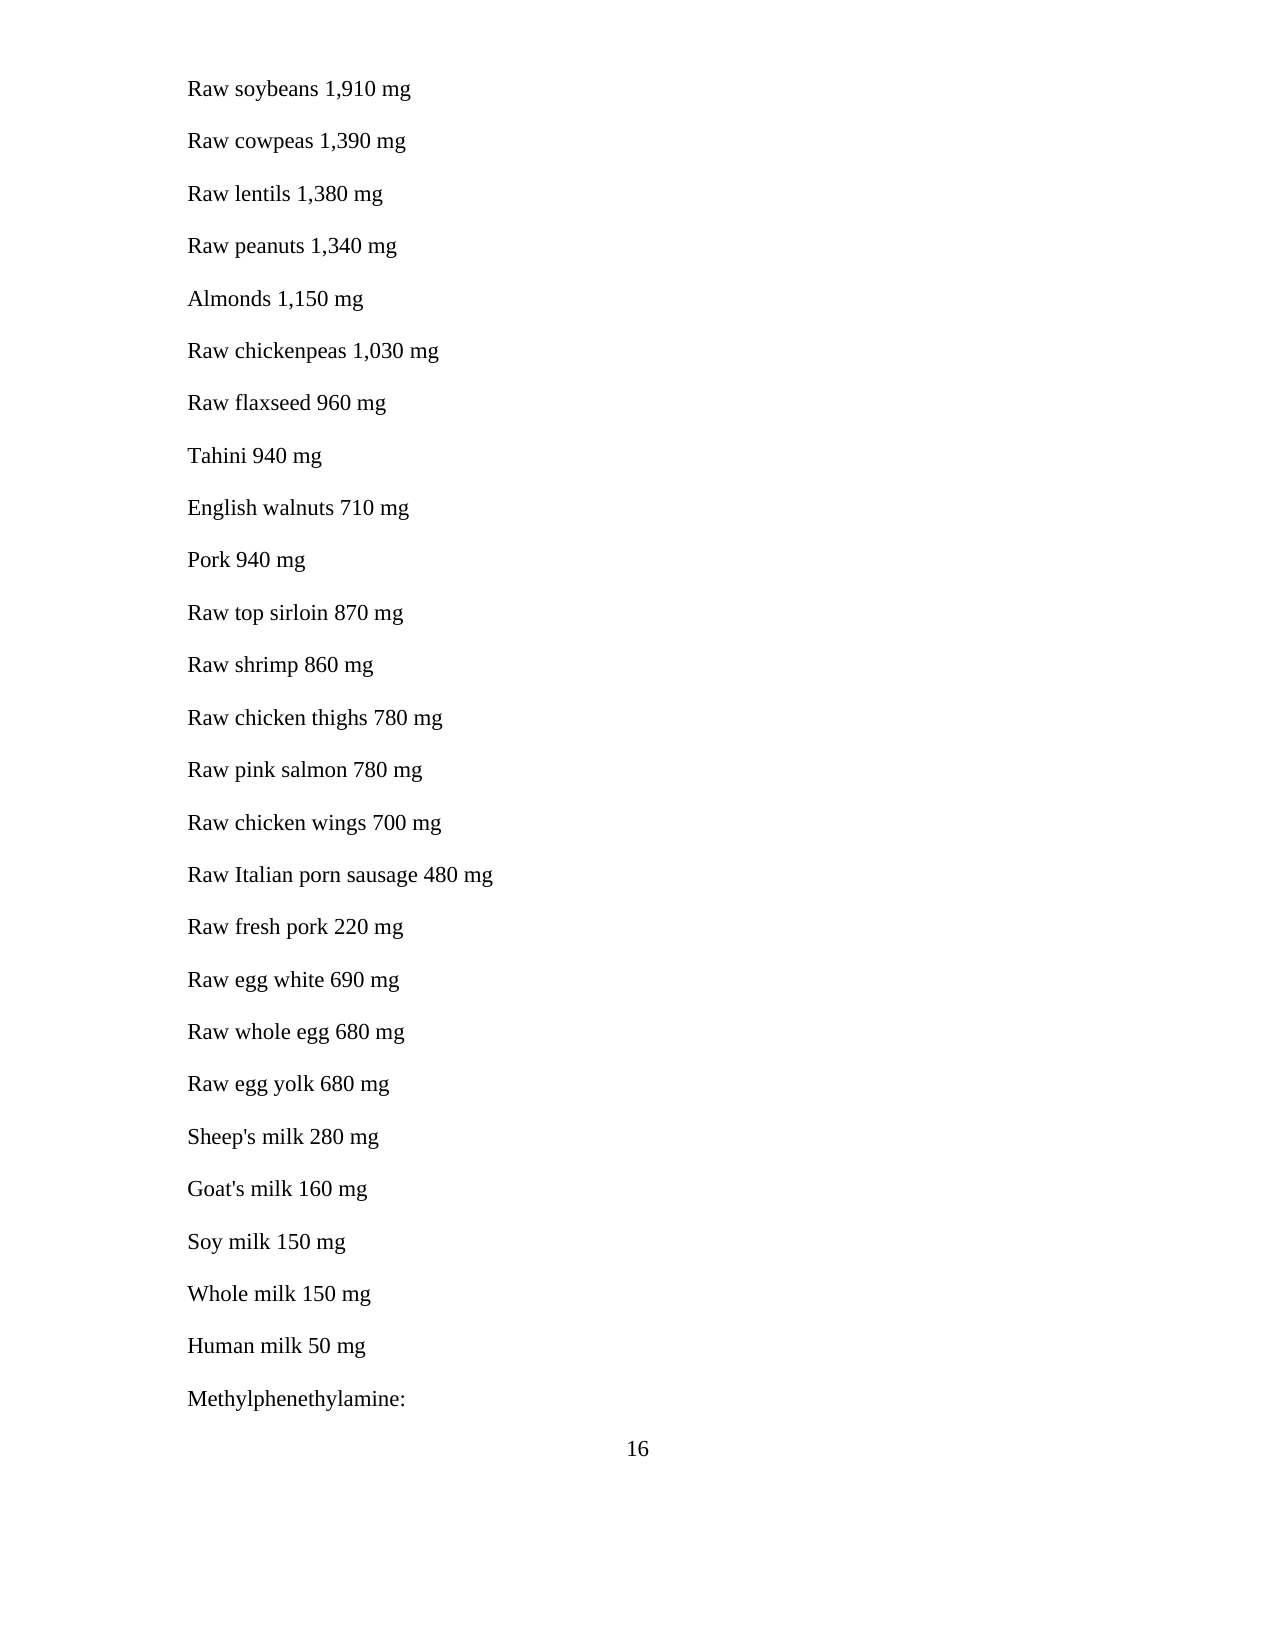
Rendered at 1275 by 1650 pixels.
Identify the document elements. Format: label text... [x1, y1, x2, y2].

text Pork 940 mg [187, 547, 1085, 573]
text English walnuts 710 mg [187, 494, 1085, 521]
text Raw lentils 1,380 mg [187, 180, 1085, 206]
text Human milk 50 mg [187, 1332, 1085, 1359]
text Raw flaxseed 960 mg [187, 389, 1085, 416]
text Raw fresh pork 220 mg [187, 913, 1085, 940]
text Raw Italian porn sausage 480 mg [187, 861, 1085, 887]
text Raw chicken wings 700 mg [187, 808, 1085, 835]
text Methylphenethylamine: [187, 1385, 1085, 1411]
text Goat's milk 160 mg [187, 1175, 1085, 1202]
text Raw top sirloin 870 mg [187, 599, 1085, 625]
text Raw cowpeas 1,390 mg [187, 127, 1085, 154]
text Sheep's milk 280 mg [187, 1123, 1085, 1149]
text Raw egg yolk 680 mg [187, 1071, 1085, 1097]
text Raw whole egg 680 mg [187, 1018, 1085, 1044]
text Raw egg white 690 mg [187, 966, 1085, 992]
text Tahini 940 mg [187, 442, 1085, 468]
text Almonds 1,150 mg [187, 284, 1085, 311]
text Raw peanuts 1,340 mg [187, 232, 1085, 258]
text Raw soybeans 1,910 mg [187, 75, 1085, 101]
text Raw chicken thighs 780 mg [187, 704, 1085, 730]
text Raw chickenpeas 1,030 mg [187, 337, 1085, 363]
text Whole milk 150 mg [187, 1280, 1085, 1306]
text Raw pink salmon 780 mg [187, 756, 1085, 782]
text Soy milk 150 mg [187, 1228, 1085, 1254]
text Raw shrimp 860 mg [187, 651, 1085, 678]
